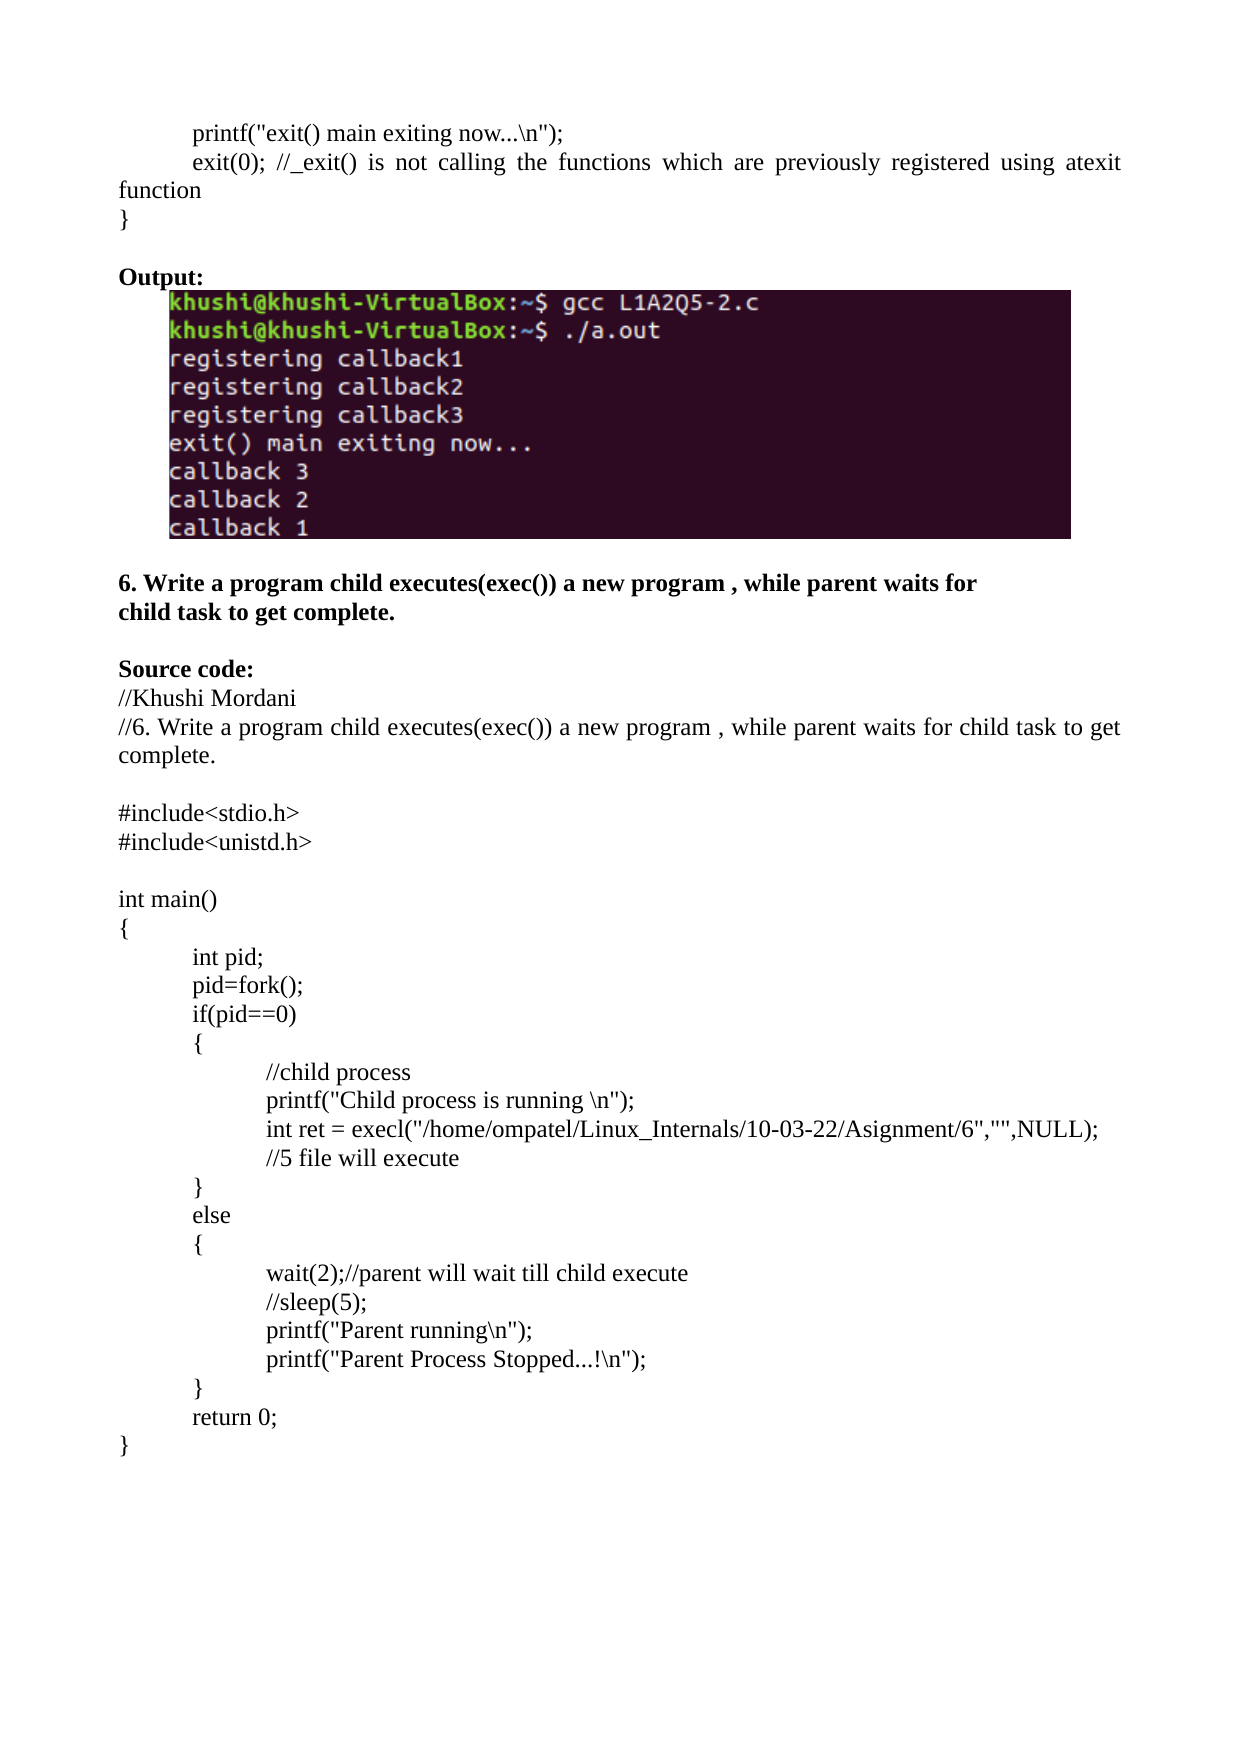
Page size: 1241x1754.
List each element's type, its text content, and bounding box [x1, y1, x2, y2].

text else [118, 1200, 1122, 1229]
text //6. Write a program child executes(exec()) a new program , while parent waits for child task to get complete. [118, 712, 1122, 769]
text #include<unistd.h> [118, 827, 1122, 855]
text } [118, 1430, 1122, 1459]
text } [118, 1373, 1122, 1402]
text Source code: [118, 654, 1122, 683]
text int main() [118, 884, 1122, 913]
text printf("Parent running\n"); [118, 1315, 1122, 1344]
text printf("Parent Process Stopped...!\n"); [118, 1344, 1122, 1373]
text } [118, 1172, 1122, 1200]
picture [169, 290, 1071, 539]
text printf("Child process is running \n"); [118, 1085, 1122, 1114]
text printf("exit() main exiting now...\n"); [118, 118, 1122, 147]
text #include<stdio.h> [118, 798, 1122, 827]
text wait(2);//parent will wait till child execute [118, 1258, 1122, 1287]
text //child process [118, 1057, 1122, 1085]
text //Khushi Mordani [118, 683, 1122, 712]
text } [118, 204, 1122, 233]
text Output: [118, 262, 1122, 291]
text return 0; [118, 1402, 1122, 1430]
text child task to get complete. [118, 597, 1122, 625]
text //5 file will execute [118, 1143, 1122, 1172]
text exit(0); //_exit() is not calling the functions which are previously registered using atexit function [118, 147, 1122, 204]
text int ret = execl("/home/ompatel/Linux_Internals/10-03-22/Asignment/6","",NULL); [118, 1114, 1122, 1143]
text { [118, 913, 1122, 942]
text int pid; [118, 942, 1122, 970]
text //sleep(5); [118, 1287, 1122, 1315]
text { [118, 1028, 1122, 1057]
text pid=fork(); [118, 970, 1122, 999]
text 6. Write a program child executes(exec()) a new program , while parent waits for [118, 568, 1122, 597]
text if(pid==0) [118, 999, 1122, 1028]
text { [118, 1229, 1122, 1258]
